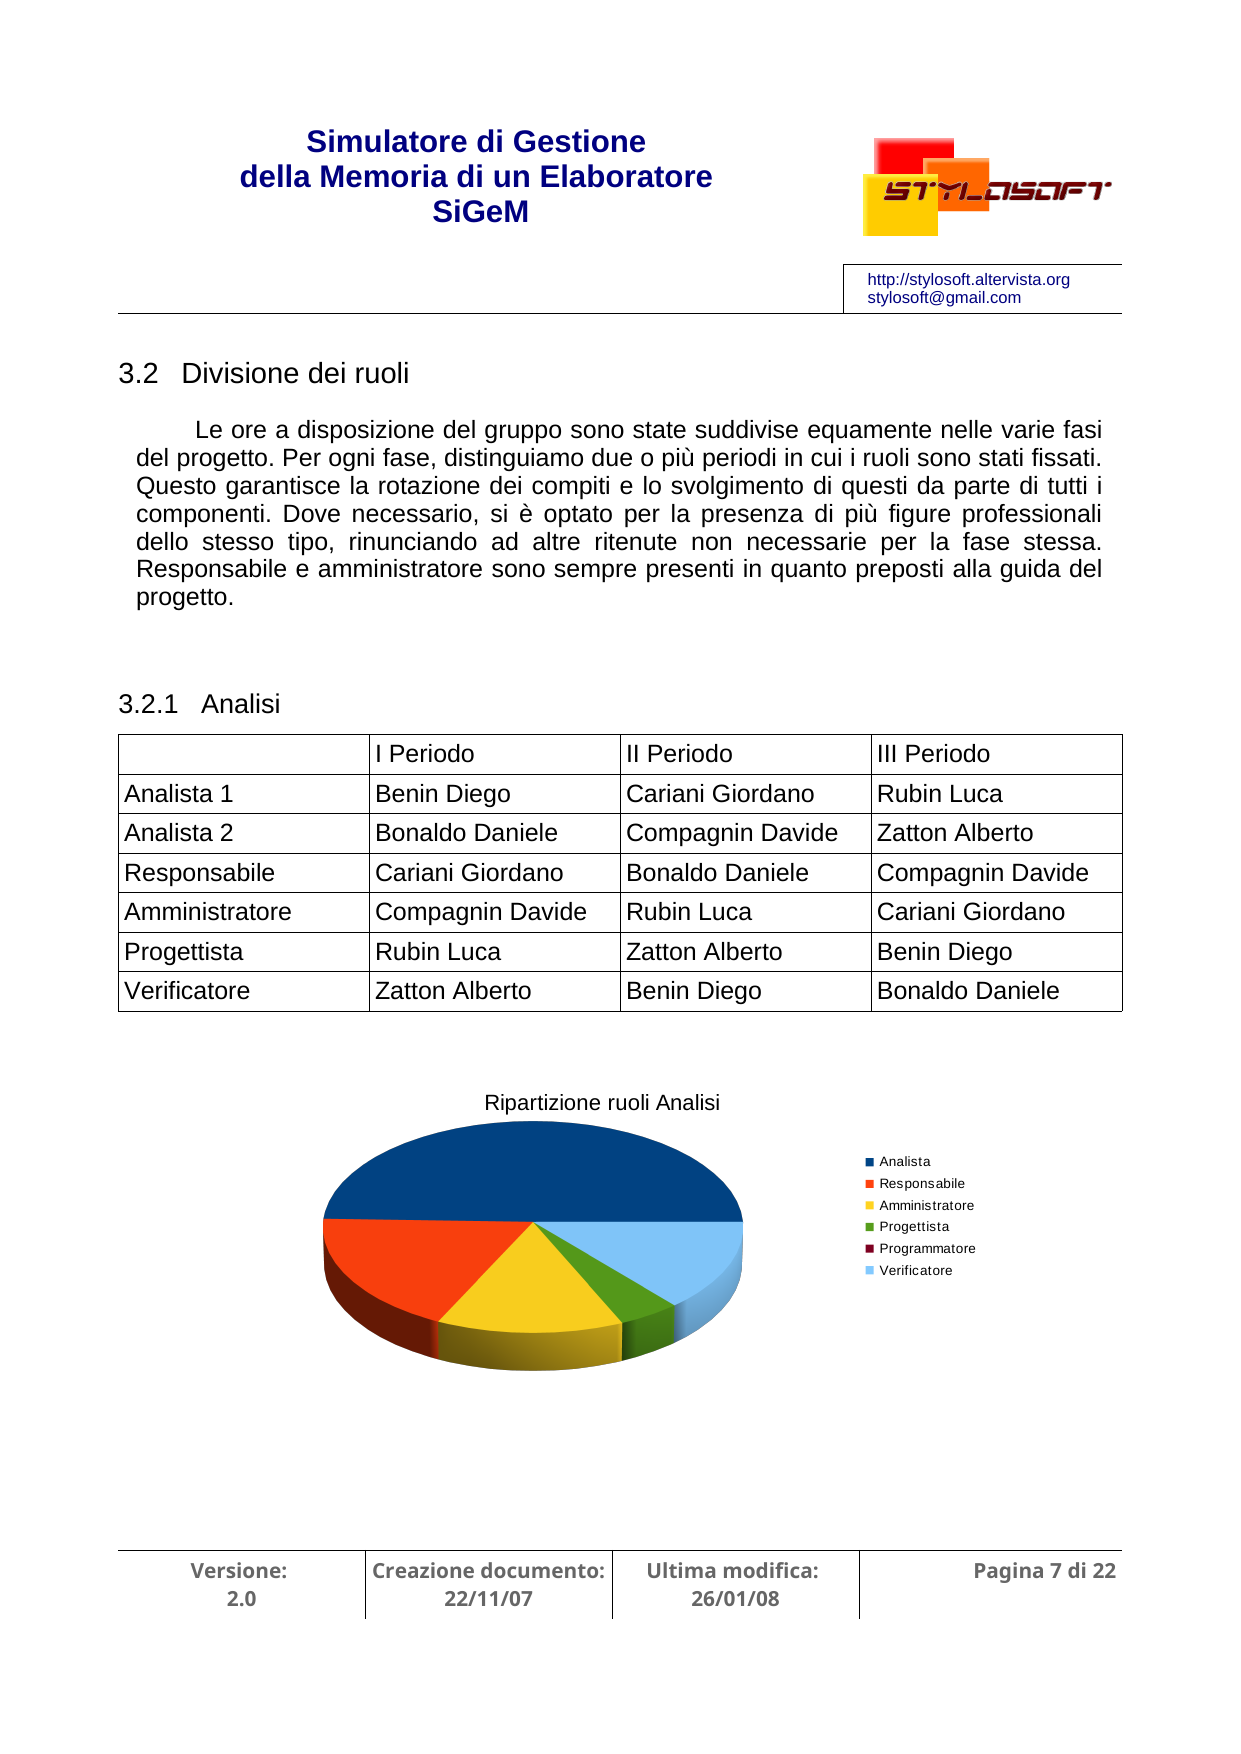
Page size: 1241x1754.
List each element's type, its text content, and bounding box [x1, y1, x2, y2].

table_cell Benin Diego [621, 972, 871, 1011]
table_cell Rubin Luca [621, 893, 871, 932]
subtitle Divisione dei ruoli [118, 357, 1122, 389]
table_cell Bonaldo Daniele [621, 854, 871, 892]
table_cell Bonaldo Daniele [872, 972, 1122, 1011]
table_cell Rubin Luca [872, 775, 1122, 813]
picture [848, 123, 1117, 247]
table_cell Rubin Luca [370, 933, 620, 971]
table_cell Analista 2 [119, 814, 369, 853]
table_cell Cariani Giordano [872, 893, 1122, 932]
table_cell Bonaldo Daniele [370, 814, 620, 853]
table_cell Zatton Alberto [621, 933, 871, 971]
table_cell Responsabile [119, 854, 369, 892]
table_cell Compagnin Davide [621, 814, 871, 853]
subtitle Analisi [118, 689, 1122, 719]
table_header II Periodo [621, 735, 871, 774]
table_cell Cariani Giordano [621, 775, 871, 813]
table_cell Compagnin Davide [872, 854, 1122, 892]
table_header I Periodo [370, 735, 620, 774]
table_cell Benin Diego [370, 775, 620, 813]
table_cell Benin Diego [872, 933, 1122, 971]
table_cell Verificatore [119, 972, 369, 1011]
table_cell Compagnin Davide [370, 893, 620, 932]
table_cell Zatton Alberto [872, 814, 1122, 853]
table_cell Analista 1 [119, 775, 369, 813]
table_cell Cariani Giordano [370, 854, 620, 892]
table_header III Periodo [872, 735, 1122, 774]
table_header [119, 735, 369, 774]
table_cell Progettista [119, 933, 369, 971]
table_cell Zatton Alberto [370, 972, 620, 1011]
text Le ore a disposizione del gruppo sono state suddivise equamente nelle varie fasi del progetto. Per ogni fase, distinguiamo due o più periodi in cui i ruoli sono stati fissati. Questo garantisce la rotazione dei compiti e lo svolgimento di questi da parte di tutti i componenti. Dove necessario, si è optato per la presenza di più figure professionali dello stesso tipo, rinunciando ad altre ritenute non necessarie per la fase stessa. Responsabile e amministratore sono sempre presenti in quanto preposti alla guida del progetto. [136, 416, 1104, 611]
table_cell Amministratore [119, 893, 369, 932]
